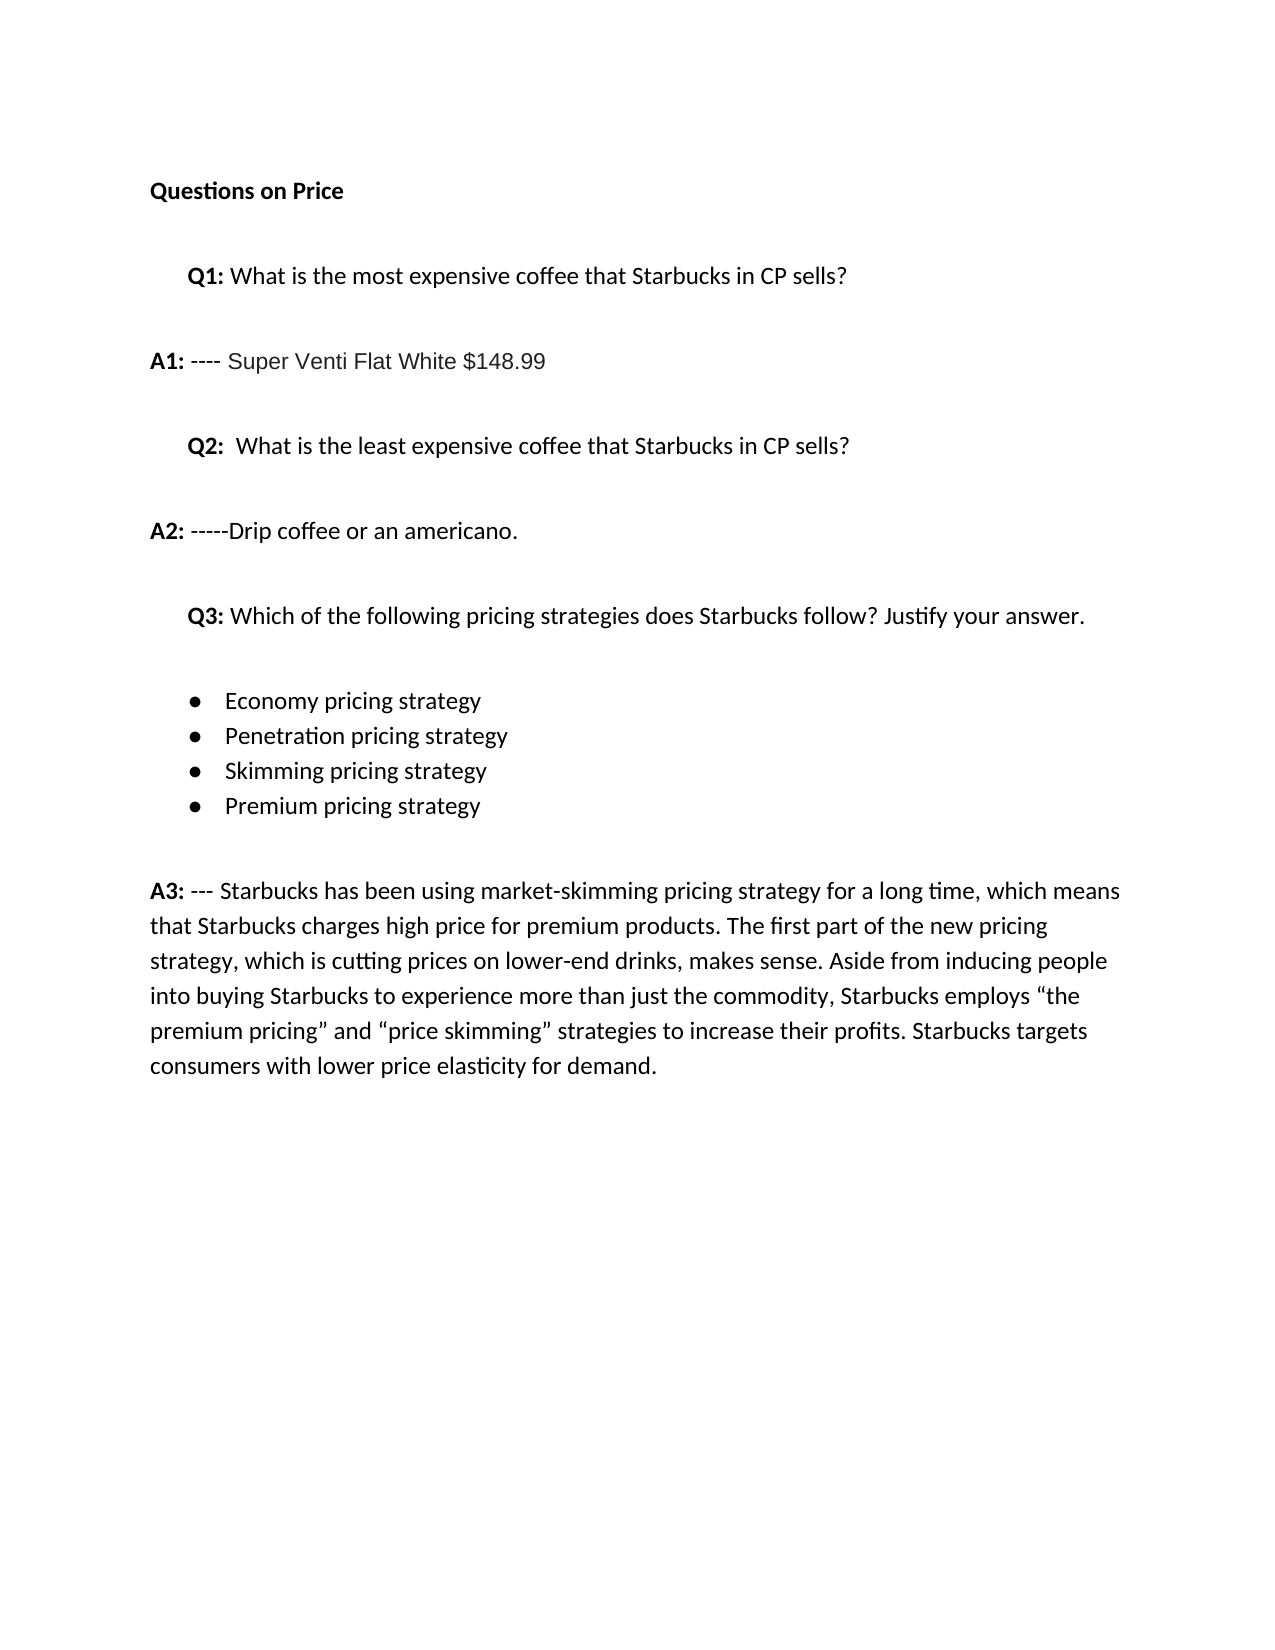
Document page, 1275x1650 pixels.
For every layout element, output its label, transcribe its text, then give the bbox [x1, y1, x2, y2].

text Q2: What is the least expensive coffee that Starbucks in CP sells? [187, 430, 1125, 461]
list Skimming pricing strategy [187, 755, 1125, 786]
text Q1: What is the most expensive coffee that Starbucks in CP sells? [187, 260, 1125, 291]
text Questions on Price [150, 175, 1125, 206]
text A2: -----Drip coffee or an americano. [150, 515, 1125, 546]
list Premium pricing strategy [187, 790, 1125, 821]
list Economy pricing strategy [187, 685, 1125, 716]
text A1: ---- Super Venti Flat White $148.99 [150, 345, 1125, 376]
text Q3: Which of the following pricing strategies does Starbucks follow? Justify your answer. [187, 600, 1125, 631]
text A3: --- Starbucks has been using market-skimming pricing strategy for a long time, which means that Starbucks charges high price for premium products. The first part of the new pricing strategy, which is cutting prices on lower-end drinks, makes sense. Aside from inducing people into buying Starbucks to experience more than just the commodity, Starbucks employs “the premium pricing” and “price skimming” strategies to increase their profits. Starbucks targets consumers with lower price elasticity for demand. [150, 875, 1125, 1081]
list Penetration pricing strategy [187, 720, 1125, 751]
